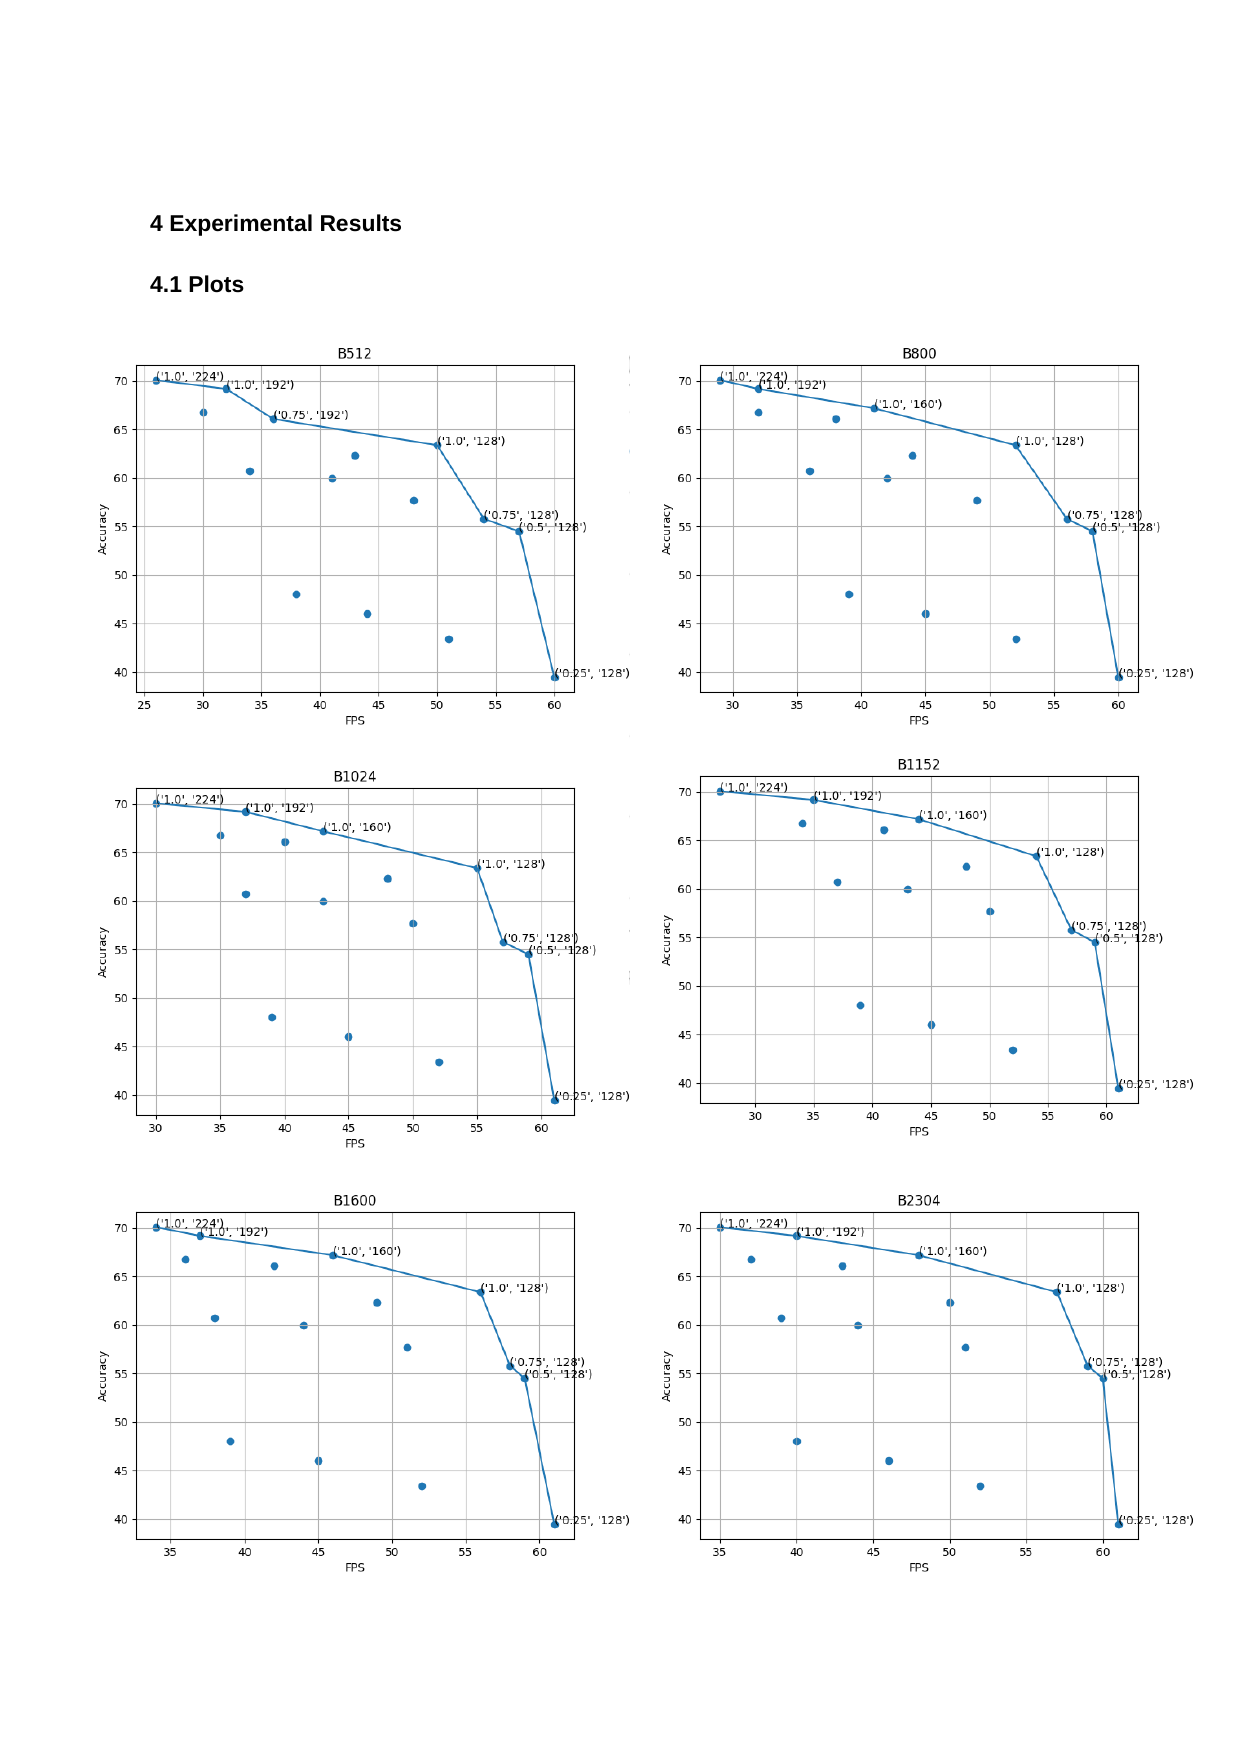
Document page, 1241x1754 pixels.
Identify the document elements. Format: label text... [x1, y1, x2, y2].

picture [65, 301, 1194, 1585]
text 4.1 Plots [150, 271, 1090, 297]
text 4 Experimental Results [150, 210, 1090, 237]
